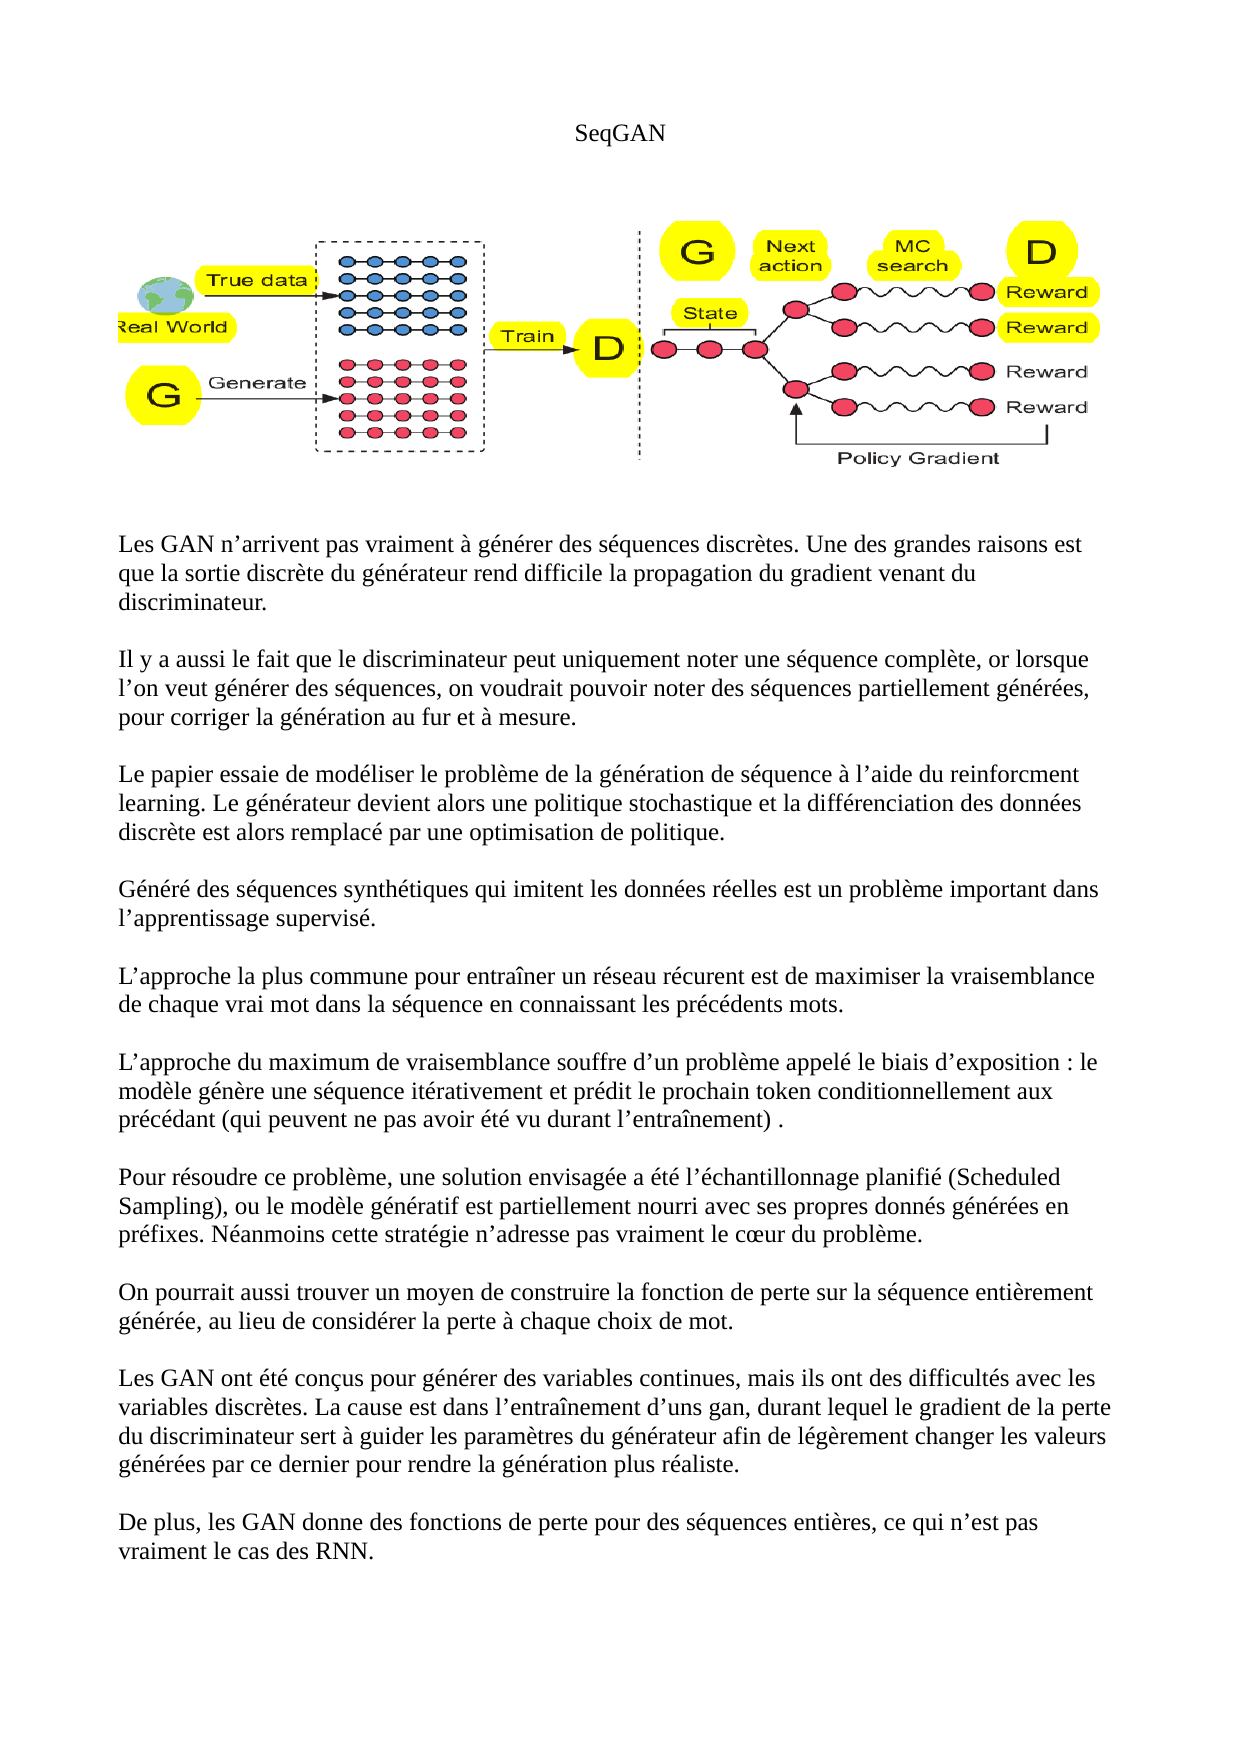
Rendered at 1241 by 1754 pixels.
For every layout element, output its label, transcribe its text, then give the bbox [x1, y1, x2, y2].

text L’approche la plus commune pour entraîner un réseau récurent est de maximiser la vraisemblance de chaque vrai mot dans la séquence en connaissant les précédents mots. [118, 961, 1122, 1018]
picture [118, 204, 1123, 472]
text Les GAN ont été conçus pour générer des variables continues, mais ils ont des difficultés avec les variables discrètes. La cause est dans l’entraînement d’uns gan, durant lequel le gradient de la perte du discriminateur sert à guider les paramètres du générateur afin de légèrement changer les valeurs générées par ce dernier pour rendre la génération plus réaliste. [118, 1363, 1122, 1478]
text Le papier essaie de modéliser le problème de la génération de séquence à l’aide du reinforcment learning. Le générateur devient alors une politique stochastique et la différenciation des données discrète est alors remplacé par une optimisation de politique. [118, 759, 1122, 846]
text SeqGAN [118, 118, 1122, 147]
text Il y a aussi le fait que le discriminateur peut uniquement noter une séquence complète, or lorsque l’on veut générer des séquences, on voudrait pouvoir noter des séquences partiellement générées, pour corriger la génération au fur et à mesure. [118, 644, 1122, 731]
text De plus, les GAN donne des fonctions de perte pour des séquences entières, ce qui n’est pas vraiment le cas des RNN. [118, 1507, 1122, 1564]
text Pour résoudre ce problème, une solution envisagée a été l’échantillonnage planifié (Scheduled Sampling), ou le modèle génératif est partiellement nourri avec ses propres donnés générées en préfixes. Néanmoins cette stratégie n’adresse pas vraiment le cœur du problème. [118, 1162, 1122, 1248]
text Les GAN n’arrivent pas vraiment à générer des séquences discrètes. Une des grandes raisons est que la sortie discrète du générateur rend difficile la propagation du gradient venant du discriminateur. [118, 529, 1122, 616]
text L’approche du maximum de vraisemblance souffre d’un problème appelé le biais d’exposition : le modèle génère une séquence itérativement et prédit le prochain token conditionnellement aux précédant (qui peuvent ne pas avoir été vu durant l’entraînement) . [118, 1047, 1122, 1133]
text On pourrait aussi trouver un moyen de construire la fonction de perte sur la séquence entièrement générée, au lieu de considérer la perte à chaque choix de mot. [118, 1277, 1122, 1334]
text Généré des séquences synthétiques qui imitent les données réelles est un problème important dans l’apprentissage supervisé. [118, 874, 1122, 932]
